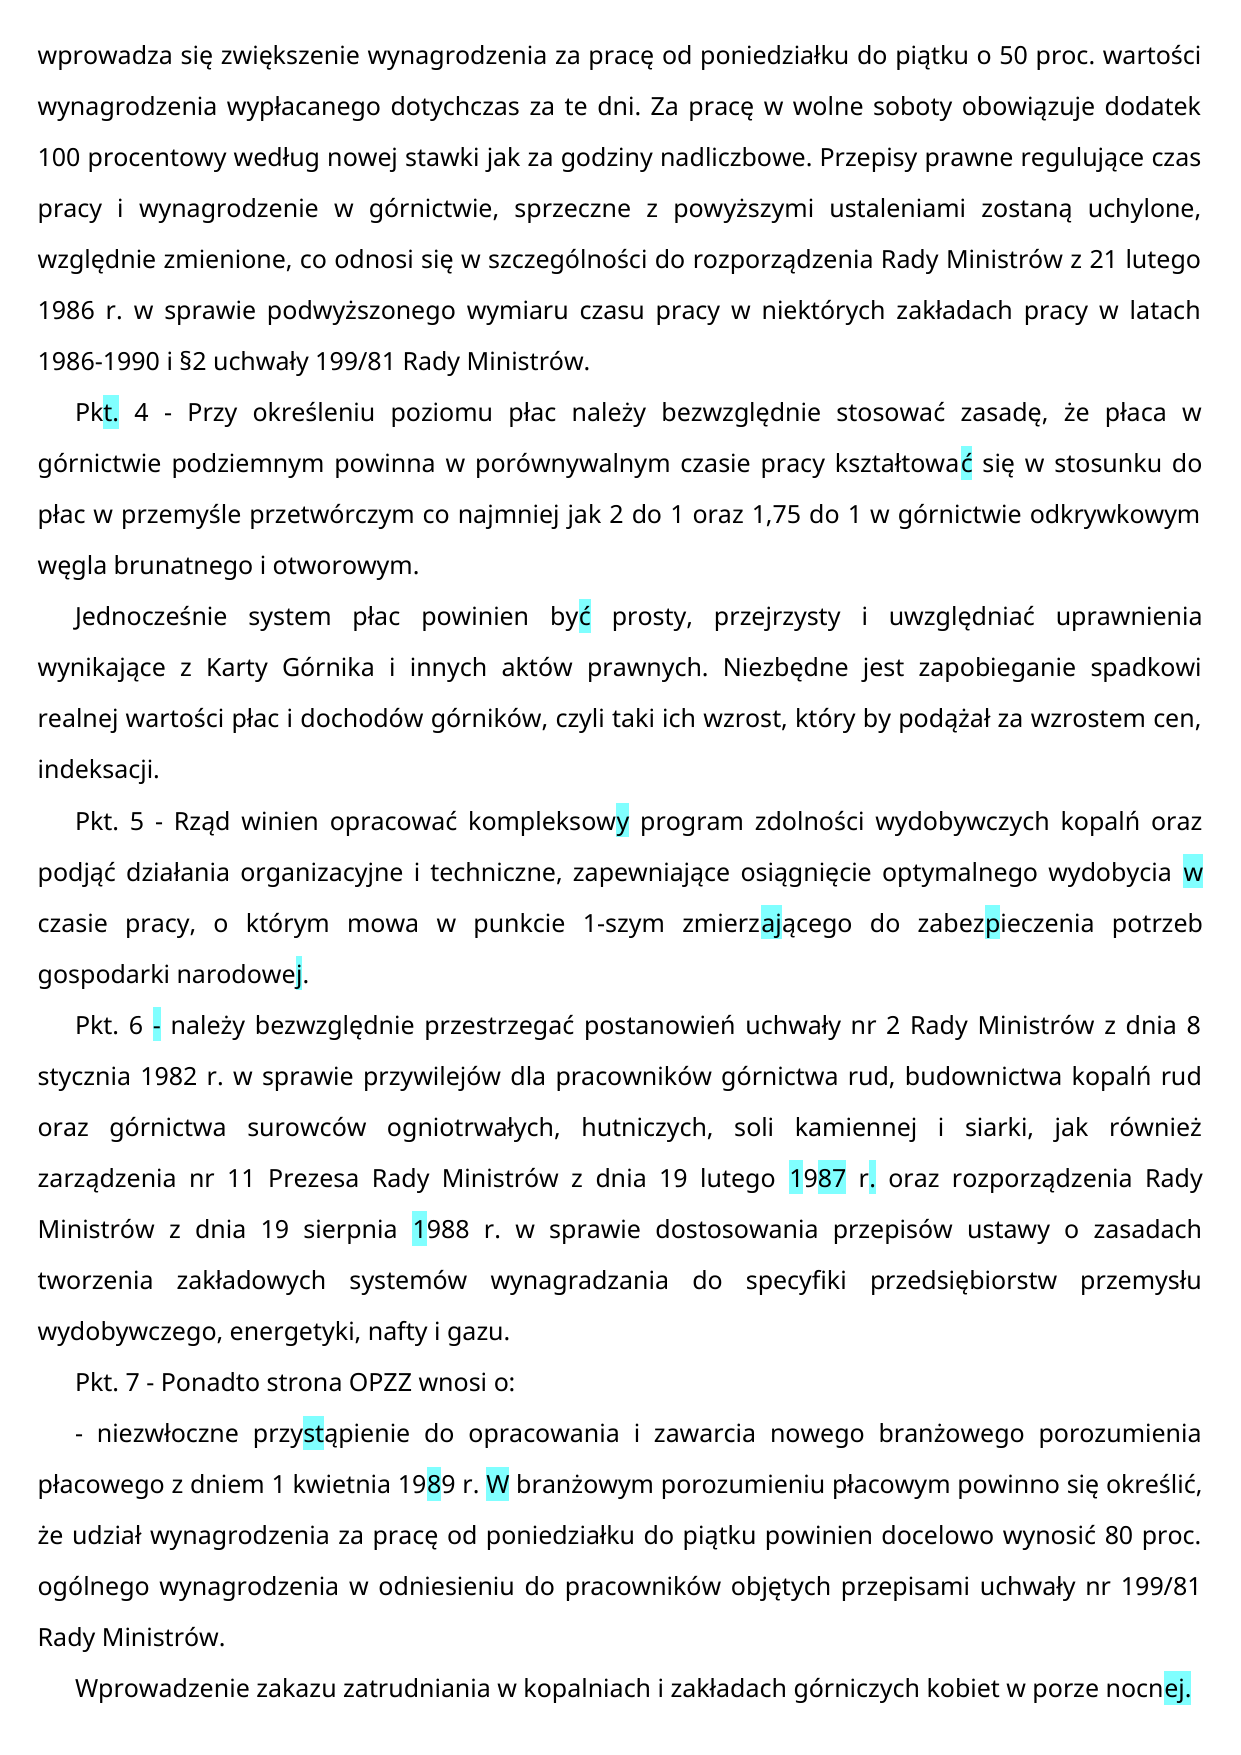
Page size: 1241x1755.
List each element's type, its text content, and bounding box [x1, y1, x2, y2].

text Pkt. 5 - Rząd winien opracować kompleksowy program zdolności wydobywczych kopalń oraz podjąć działania organizacyjne i techniczne, zapewniające osiągnięcie optymalnego wydobycia w czasie pracy, o którym mowa w punkcie 1-szym zmierzającego do zabezpieczenia potrzeb gospodarki narodowej. [37, 803, 1203, 990]
text - niezwłoczne przystąpienie do opracowania i zawarcia nowego branżowego porozumienia płacowego z dniem 1 kwietnia 1989 r. W branżowym porozumieniu płacowym powinno się określić, że udział wynagrodzenia za pracę od poniedziałku do piątku powinien docelowo wynosić 80 proc. ogólnego wynagrodzenia w odniesieniu do pracowników objętych przepisami uchwały nr 199/81 Rady Ministrów. [37, 1416, 1203, 1654]
text Jednocześnie system płac powinien być prosty, przejrzysty i uwzględniać uprawnienia wynikające z Karty Górnika i innych aktów prawnych. Niezbędne jest zapobieganie spadkowi realnej wartości płac i dochodów górników, czyli taki ich wzrost, który by podążał za wzrostem cen, indeksacji. [37, 599, 1203, 786]
text Pkt. 4 - Przy określeniu poziomu płac należy bezwzględnie stosować zasadę, że płaca w górnictwie podziemnym powinna w porównywalnym czasie pracy kształtować się w stosunku do płac w przemyśle przetwórczym co najmniej jak 2 do 1 oraz 1,75 do 1 w górnictwie odkrywkowym węgla brunatnego i otworowym. [37, 395, 1203, 582]
text Wprowadzenie zakazu zatrudniania w kopalniach i zakładach górniczych kobiet w porze nocnej. [37, 1671, 1203, 1705]
text Pkt. 7 - Ponadto strona OPZZ wnosi o: [37, 1364, 1203, 1399]
text Pkt. 6 - należy bezwzględnie przestrzegać postanowień uchwały nr 2 Rady Ministrów z dnia 8 stycznia 1982 r. w sprawie przywilejów dla pracowników górnictwa rud, budownictwa kopalń rud oraz górnictwa surowców ogniotrwałych, hutniczych, soli kamiennej i siarki, jak również zarządzenia nr 11 Prezesa Rady Ministrów z dnia 19 lutego 1987 r. oraz rozporządzenia Rady Ministrów z dnia 19 sierpnia 1988 r. w sprawie dostosowania przepisów ustawy o zasadach tworzenia zakładowych systemów wynagradzania do specyfiki przedsiębiorstw przemysłu wydobywczego, energetyki, nafty i gazu. [37, 1007, 1203, 1348]
text wprowadza się zwiększenie wynagrodzenia za pracę od poniedziałku do piątku o 50 proc. wartości wynagrodzenia wypłacanego dotychczas za te dni. Za pracę w wolne soboty obowiązuje dodatek 100 procentowy według nowej stawki jak za godziny nadliczbowe. Przepisy prawne regulujące czas pracy i wynagrodzenie w górnictwie, sprzeczne z powyższymi ustaleniami zostaną uchylone, względnie zmienione, co odnosi się w szczególności do rozporządzenia Rady Ministrów z 21 lutego 1986 r. w sprawie podwyższonego wymiaru czasu pracy w niektórych zakładach pracy w latach 1986-1990 i §2 uchwały 199/81 Rady Ministrów. [37, 37, 1203, 378]
